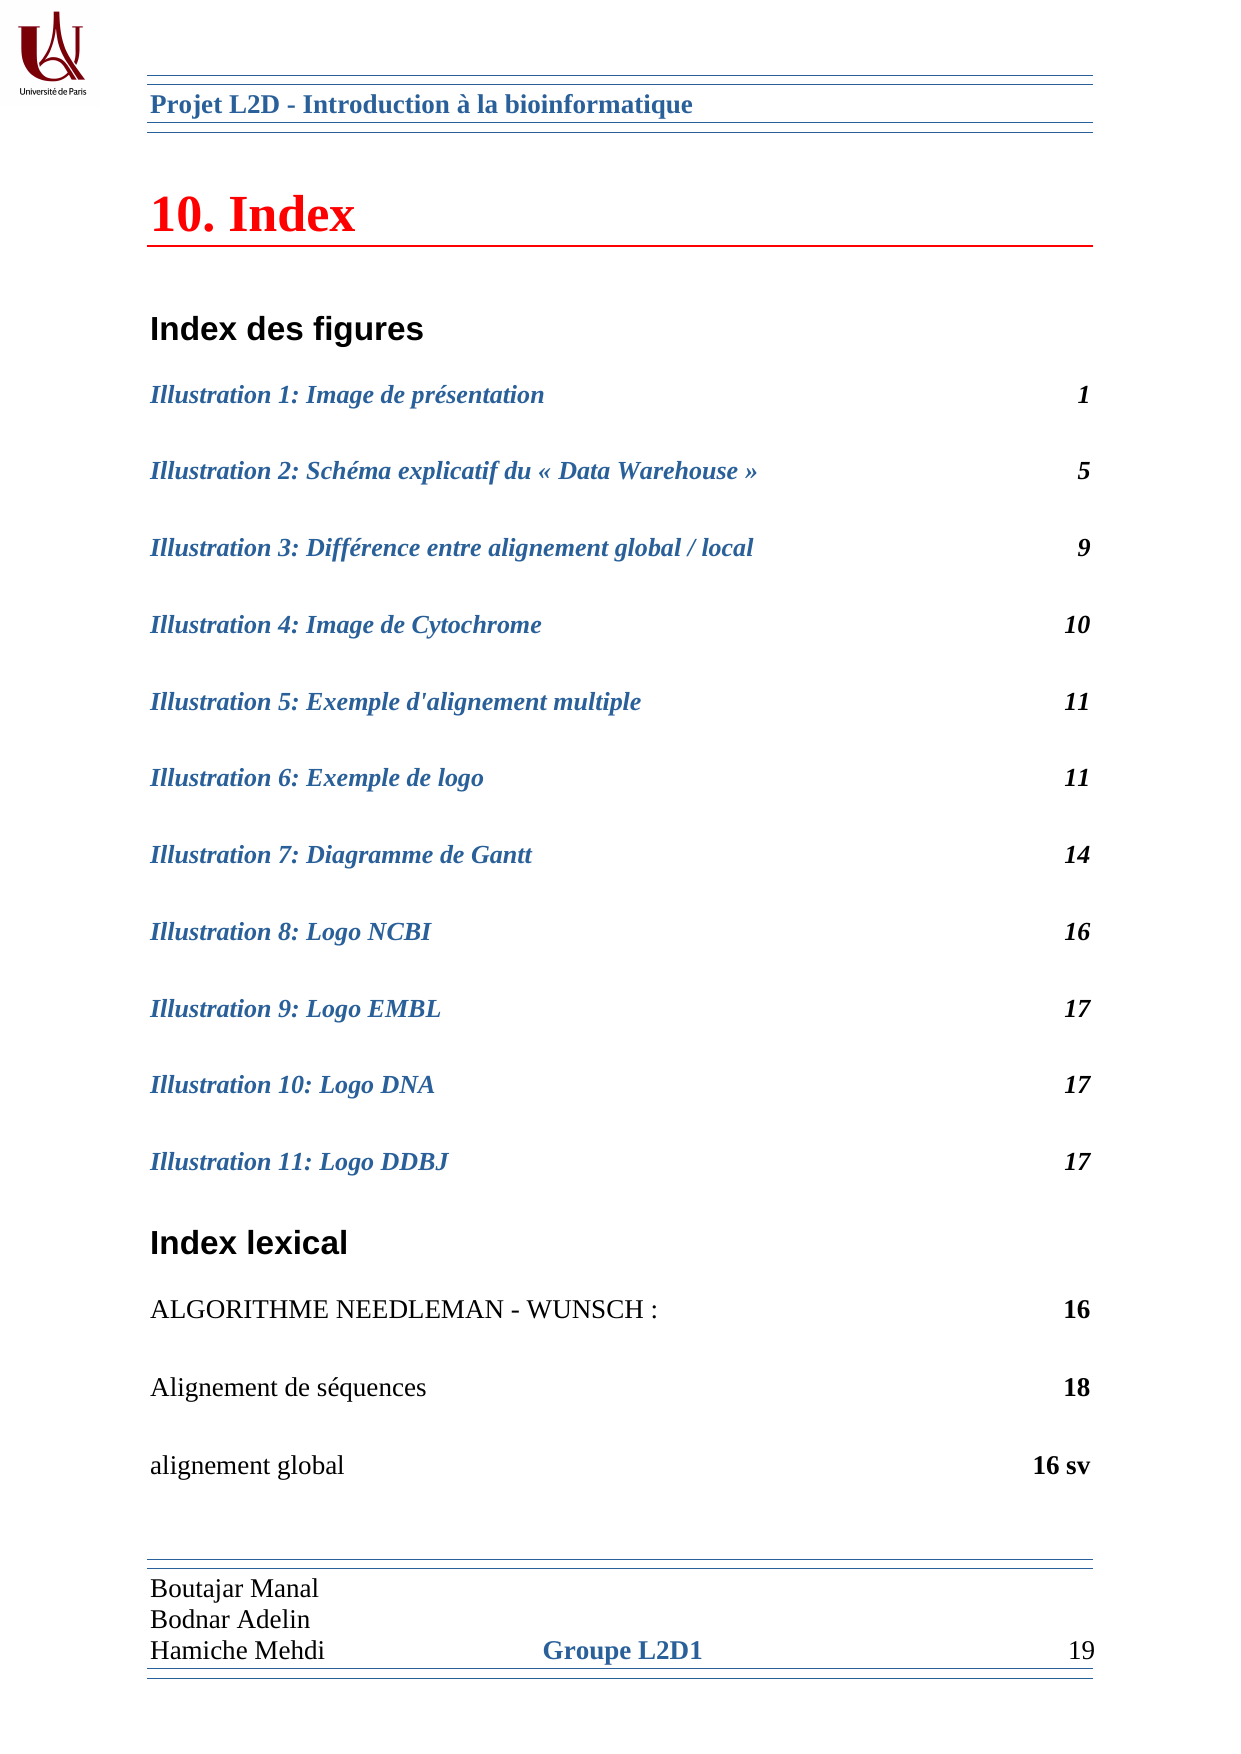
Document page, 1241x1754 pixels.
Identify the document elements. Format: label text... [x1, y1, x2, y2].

subtitle Index lexical [150, 1223, 1090, 1262]
subtitle Index des figures [150, 308, 1090, 347]
text Illustration 9: Logo EMBL 17 [150, 993, 1090, 1023]
text Illustration 4: Image de Cytochrome 10 [150, 609, 1090, 639]
text Illustration 5: Exemple d'alignement multiple 11 [150, 686, 1090, 716]
text Illustration 8: Logo NCBI 16 [150, 916, 1090, 946]
text Illustration 3: Différence entre alignement global / local 9 [150, 532, 1090, 562]
text Illustration 7: Diagramme de Gantt 14 [150, 839, 1090, 869]
text Illustration 1: Image de présentation 1 [150, 379, 1090, 409]
text ALGORITHME NEEDLEMAN - WUNSCH : 16 [150, 1293, 1090, 1324]
text Illustration 6: Exemple de logo 11 [150, 762, 1090, 792]
subtitle 10. Index [147, 179, 1093, 245]
text Alignement de séquences 18 [150, 1371, 1090, 1402]
text Illustration 11: Logo DDBJ 17 [150, 1146, 1090, 1176]
text Illustration 10: Logo DNA 17 [150, 1069, 1090, 1099]
picture [0, 0, 101, 107]
text Illustration 2: Schéma explicatif du « Data Warehouse » 5 [150, 455, 1090, 485]
text alignement global 16 sv [150, 1449, 1090, 1480]
